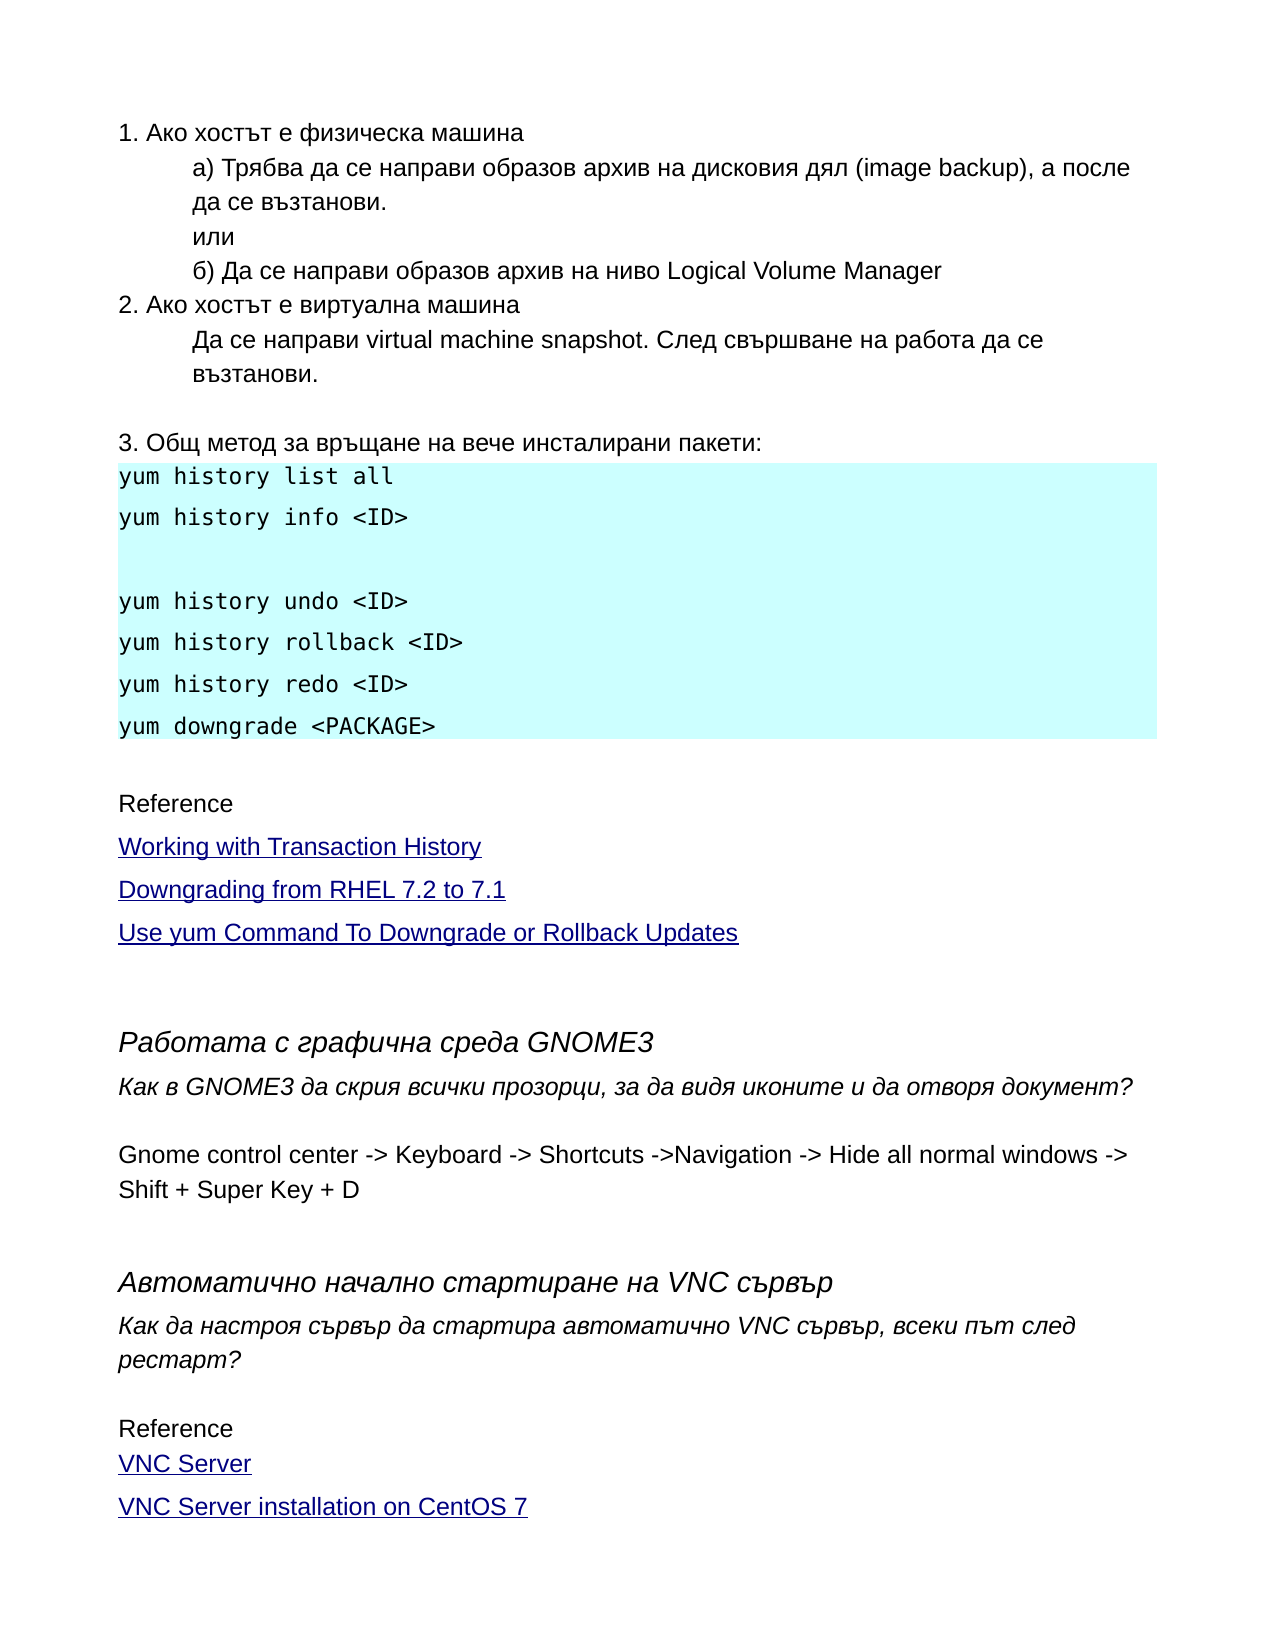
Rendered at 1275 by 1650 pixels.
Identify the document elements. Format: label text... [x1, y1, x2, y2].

text yum history redo <ID> [118, 671, 1157, 698]
text Working with Transaction History [118, 832, 1157, 861]
text или [192, 222, 1157, 250]
text 3. Общ метод за връщане на вече инсталирани пакети: [118, 428, 1157, 457]
text yum history info <ID> [118, 504, 1157, 531]
text yum downgrade <PACKAGE> [118, 713, 1157, 739]
text Use yum Command To Downgrade or Rollback Updates [118, 918, 1157, 947]
text VNC Server installation on CentOS 7 [118, 1492, 1157, 1521]
text Как в GNOME3 да скрия всички прозорци, за да видя иконите и да отворя документ? [118, 1072, 1157, 1100]
text 1. Ако хостът е физическа машина [118, 118, 1157, 147]
text yum history undo <ID> [118, 588, 1157, 614]
text yum history rollback <ID> [118, 629, 1157, 656]
text VNC Server [118, 1449, 1157, 1477]
text Gnome control center -> Keyboard -> Shortcuts ->Navigation -> Hide all normal windows -> Shift + Super Key + D [118, 1141, 1157, 1204]
text 2. Ако хостът е виртуална машина [118, 291, 1157, 319]
text Reference [118, 789, 1157, 818]
text б) Да се направи образов архив на ниво Logical Volume Manager [192, 256, 1157, 285]
subtitle Автоматично начално стартиране на VNC сървър [118, 1265, 1157, 1298]
text Downgrading from RHEL 7.2 to 7.1 [118, 875, 1157, 904]
text Reference [118, 1414, 1157, 1443]
subtitle Работата с графична среда GNOME3 [118, 1026, 1157, 1059]
text а) Трябва да се направи образов архив на дисковия дял (image backup), а после да се възтанови. [192, 153, 1157, 216]
text Как да настроя сървър да стартира автоматично VNC сървър, всеки път след рестарт? [118, 1311, 1157, 1374]
text Да се направи virtual machine snapshot. След свършване на работа да се възтанови. [192, 325, 1157, 388]
text yum history list all [118, 463, 1157, 489]
